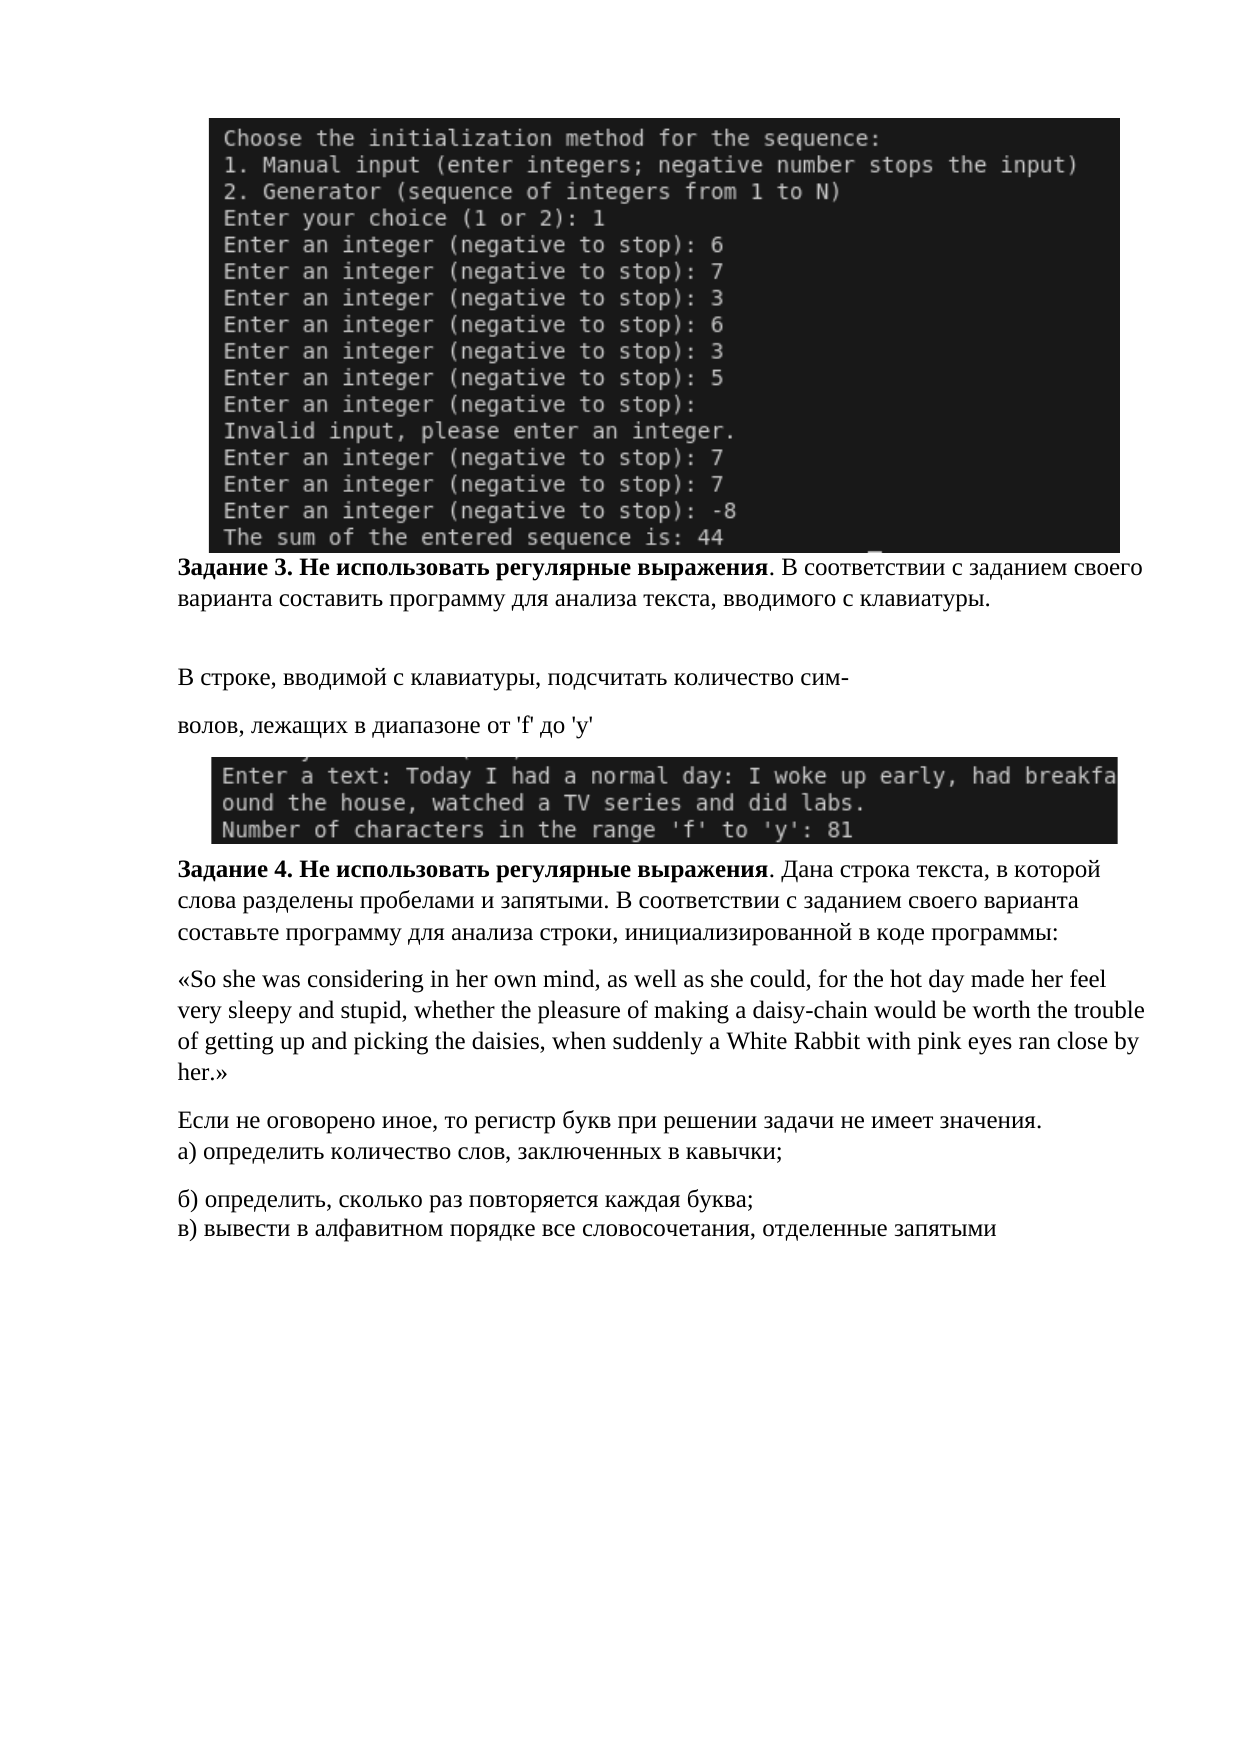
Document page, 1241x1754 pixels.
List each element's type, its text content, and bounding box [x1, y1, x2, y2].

text б) определить, сколько раз повторяется каждая буква; [177, 1184, 1152, 1213]
picture [208, 118, 1120, 553]
picture [211, 757, 1118, 844]
text «So she was considering in her own mind, as well as she could, for the hot day made her feel very sleepy and stupid, whether the pleasure of making a daisy-chain would be worth the trouble of getting up and picking the daisies, when suddenly a White Rabbit with pink eyes ran close by her.» [177, 964, 1152, 1086]
text Задание 3. Не использовать регулярные выражения. В соответствии с заданием своего варианта составить программу для анализа текста, вводимого с клавиатуры. [177, 118, 1152, 612]
text В строке, вводимой с клавиатуры, подсчитать количество сим- [177, 631, 1152, 691]
text в) вывести в алфавитном порядке все словосочетания, отделенные запятыми [177, 1213, 1152, 1241]
text Если не оговорено иное, то регистр букв при решении задачи не имеет значения. а) определить количество слов, заключенных в кавычки; [177, 1105, 1152, 1165]
text Задание 4. Не использовать регулярные выражения. Дана строка текста, в которой слова разделены пробелами и запятыми. В соответствии с заданием своего варианта составьте программу для анализа строки, инициализированной в коде программы: [177, 804, 1152, 945]
text волов, лежащих в диапазоне от 'f' до 'y' [177, 710, 1152, 739]
